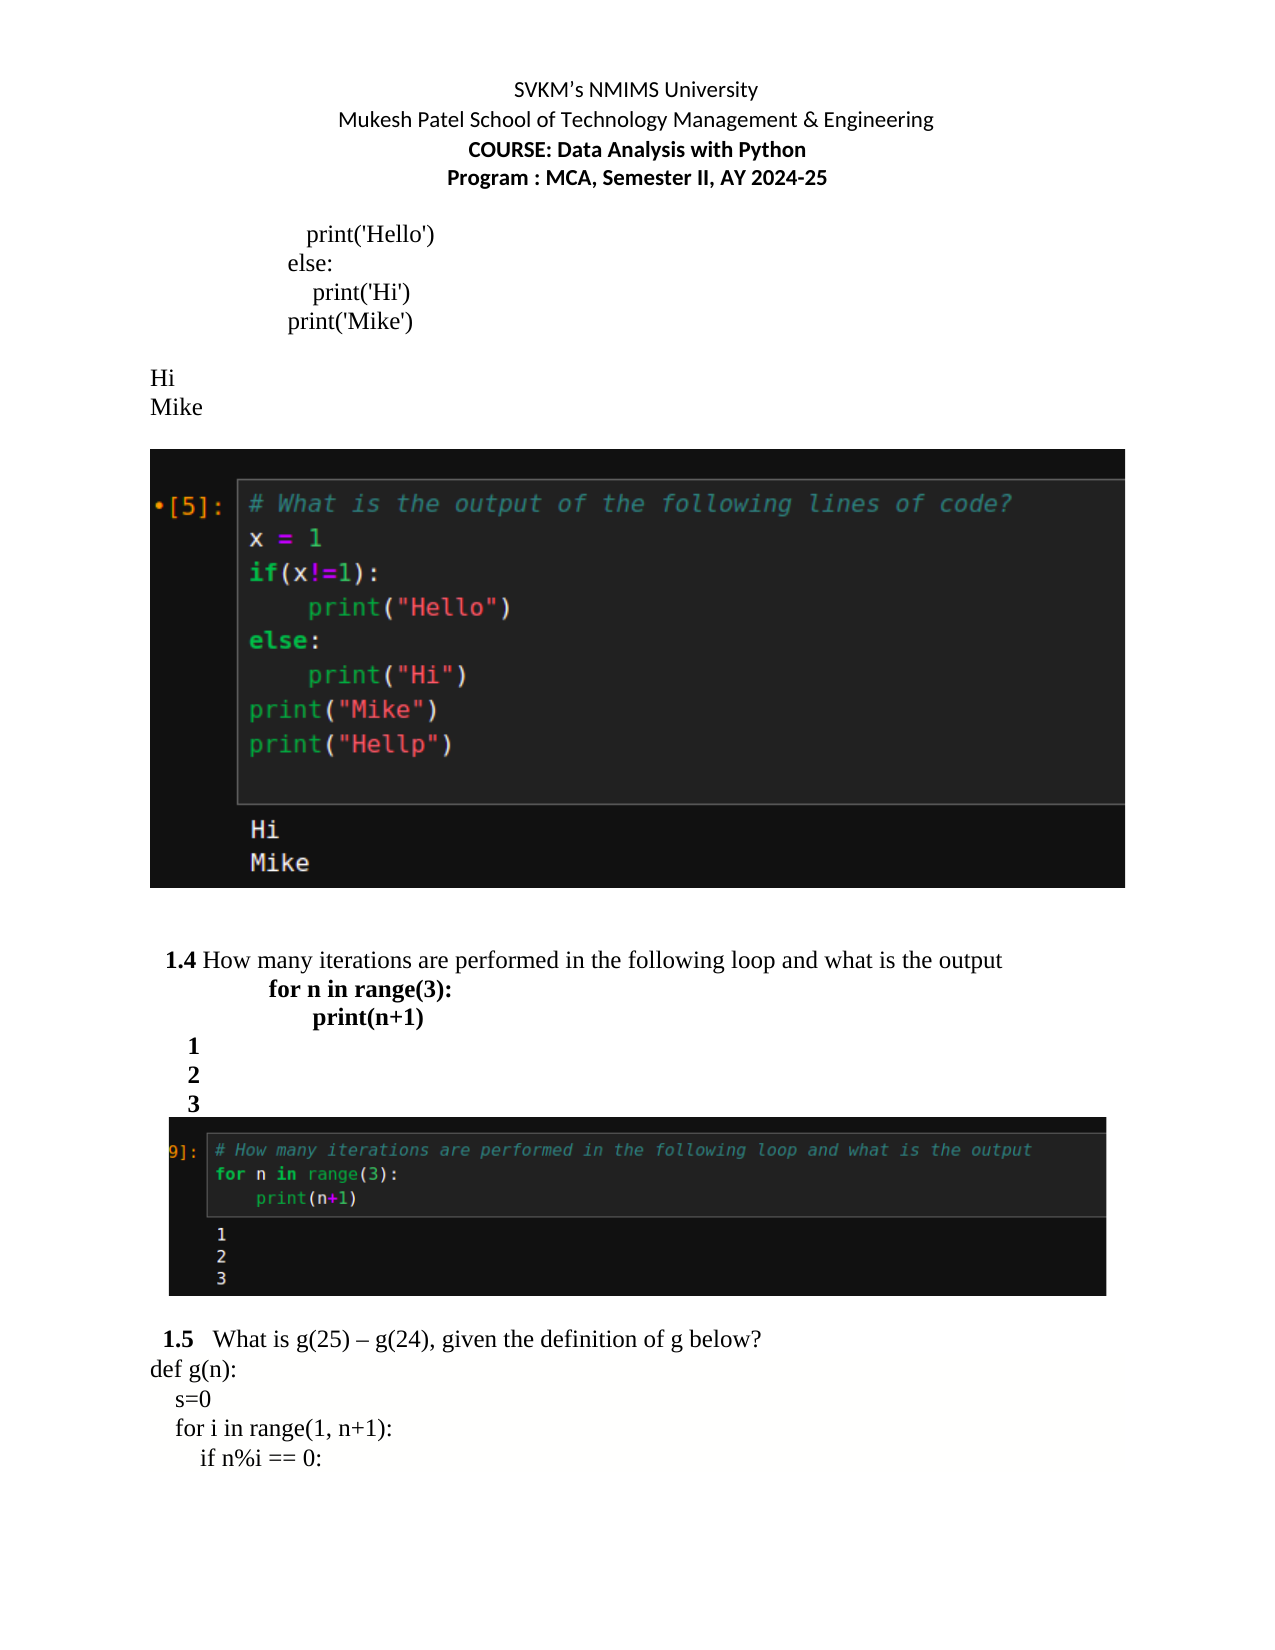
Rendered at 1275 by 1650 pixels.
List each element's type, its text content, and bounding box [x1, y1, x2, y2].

list How many iterations are performed in the following loop and what is the output [165, 945, 1125, 974]
list 1 [187, 1031, 1125, 1060]
text print('Mike') [150, 306, 1125, 334]
picture [150, 449, 1125, 888]
text if n%i == 0: [150, 1442, 1125, 1472]
text Mike [150, 392, 1125, 421]
list print(n+1) [187, 1002, 1125, 1031]
text print('Hello') [150, 219, 1125, 248]
text for i in range(1, n+1): [150, 1412, 1125, 1442]
picture [168, 1117, 1107, 1296]
text print('Hi') [150, 277, 1125, 306]
list 2 [187, 1060, 1125, 1089]
text 1.5 What is g(25) – g(24), given the definition of g below? [150, 1324, 1125, 1353]
list for n in range(3): [187, 974, 1125, 1002]
text def g(n): [150, 1353, 1125, 1383]
text else: [150, 248, 1125, 277]
text s=0 [150, 1383, 1125, 1412]
text Hi [150, 363, 1125, 392]
list 3 [187, 1089, 1125, 1117]
